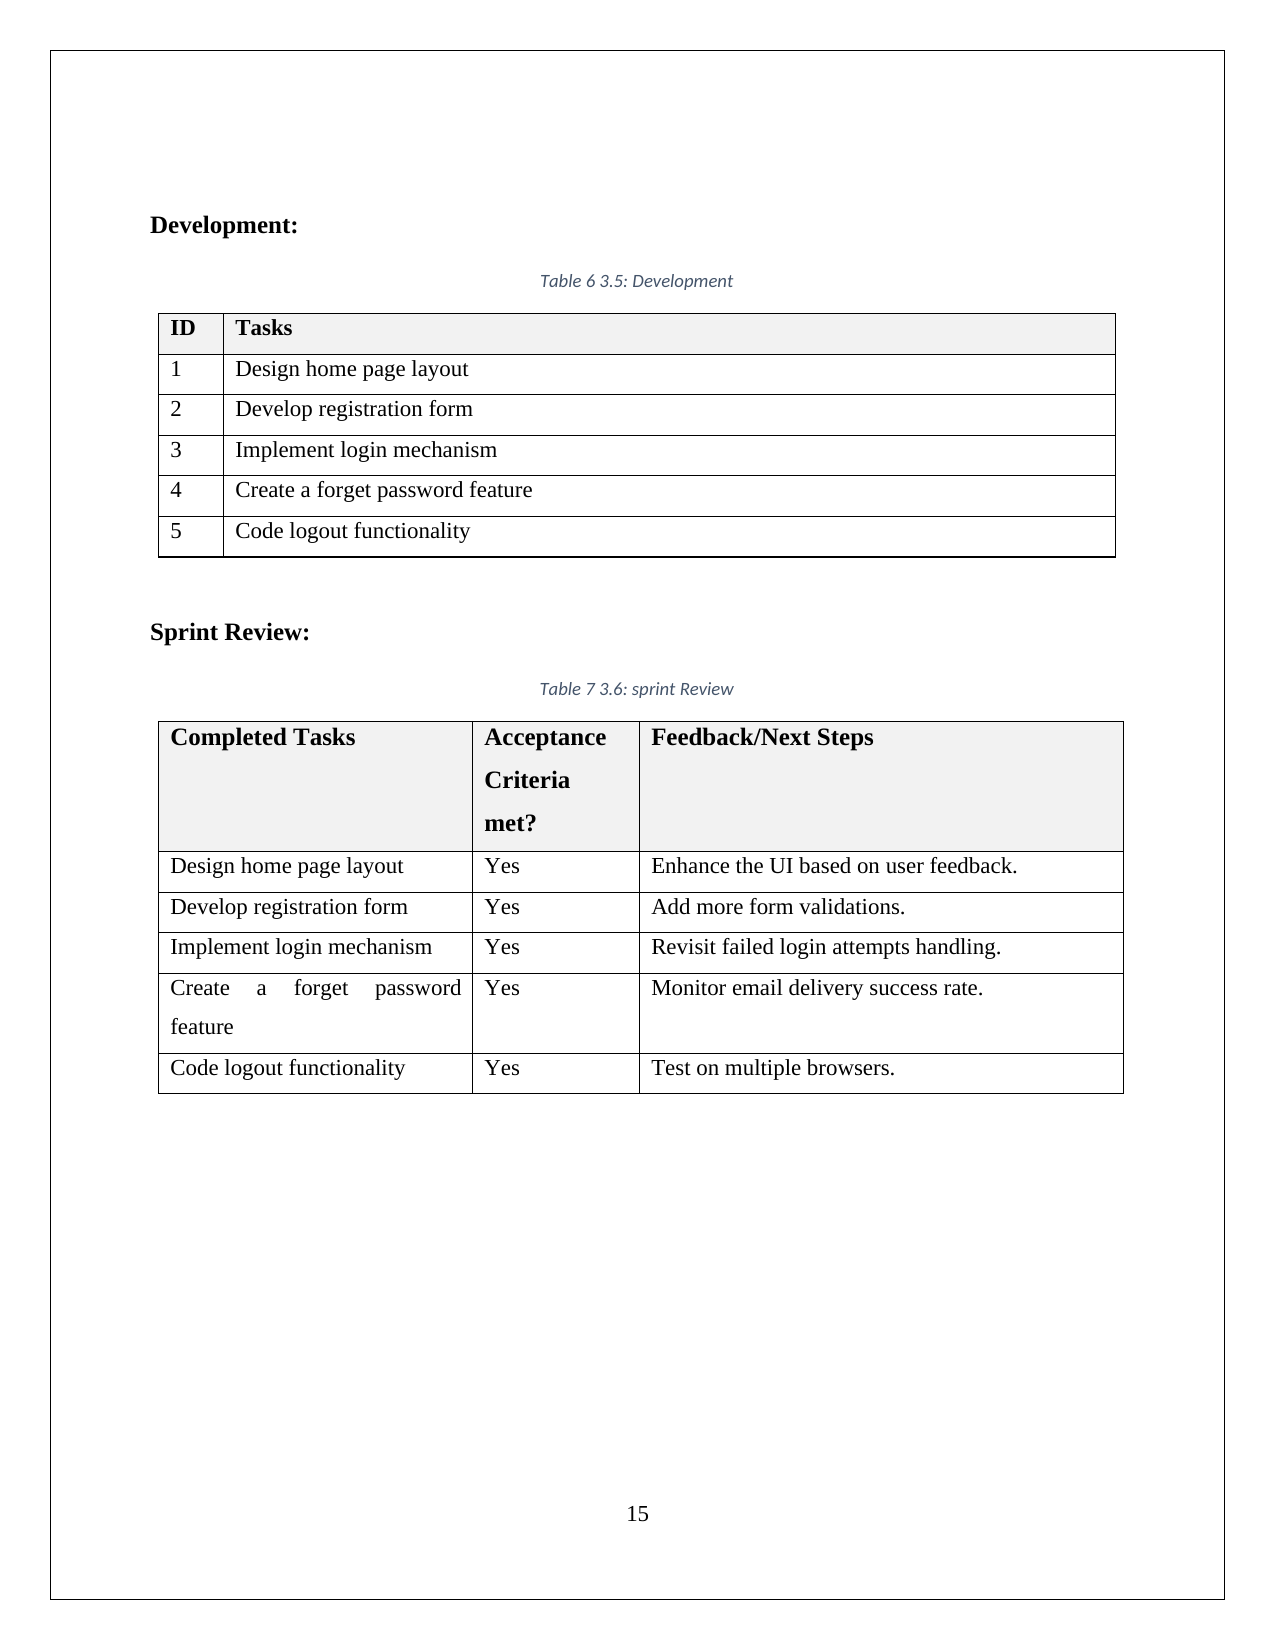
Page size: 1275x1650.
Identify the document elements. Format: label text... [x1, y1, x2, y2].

text Table 7 3.6: sprint Review [150, 677, 1125, 700]
table_cell Develop registration form [159, 893, 472, 932]
table_cell Yes [473, 893, 639, 932]
table_cell Yes [473, 933, 639, 973]
table_cell Design home page layout [159, 852, 472, 892]
table_header ID [159, 314, 223, 354]
table_header Acceptance Criteria met? [473, 722, 639, 851]
table_cell 2 [159, 395, 223, 435]
table_cell Implement login mechanism [159, 933, 472, 973]
table_cell Add more form validations. [640, 893, 1123, 932]
table_cell Code logout functionality [224, 517, 1115, 556]
table_cell Enhance the UI based on user feedback. [640, 852, 1123, 892]
table_cell Code logout functionality [159, 1054, 472, 1093]
table_cell Design home page layout [224, 355, 1115, 394]
table_cell Yes [473, 974, 639, 1053]
table_header Completed Tasks [159, 722, 472, 851]
table_cell Yes [473, 1054, 639, 1093]
table_cell Test on multiple browsers. [640, 1054, 1123, 1093]
table_cell 5 [159, 517, 223, 556]
table_cell 1 [159, 355, 223, 394]
table_header Tasks [224, 314, 1115, 354]
text Development: [150, 210, 1125, 238]
table_cell Create a forget password feature [159, 974, 472, 1053]
table_header Feedback/Next Steps [640, 722, 1123, 851]
table_cell Create a forget password feature [224, 476, 1115, 516]
text Table 6 3.5: Development [150, 269, 1125, 292]
table_cell 4 [159, 476, 223, 516]
table_cell Monitor email delivery success rate. [640, 974, 1123, 1053]
table_cell Yes [473, 852, 639, 892]
text Sprint Review: [150, 617, 1125, 646]
table_cell 3 [159, 436, 223, 475]
table_cell Implement login mechanism [224, 436, 1115, 475]
table_cell Revisit failed login attempts handling. [640, 933, 1123, 973]
table_cell Develop registration form [224, 395, 1115, 435]
